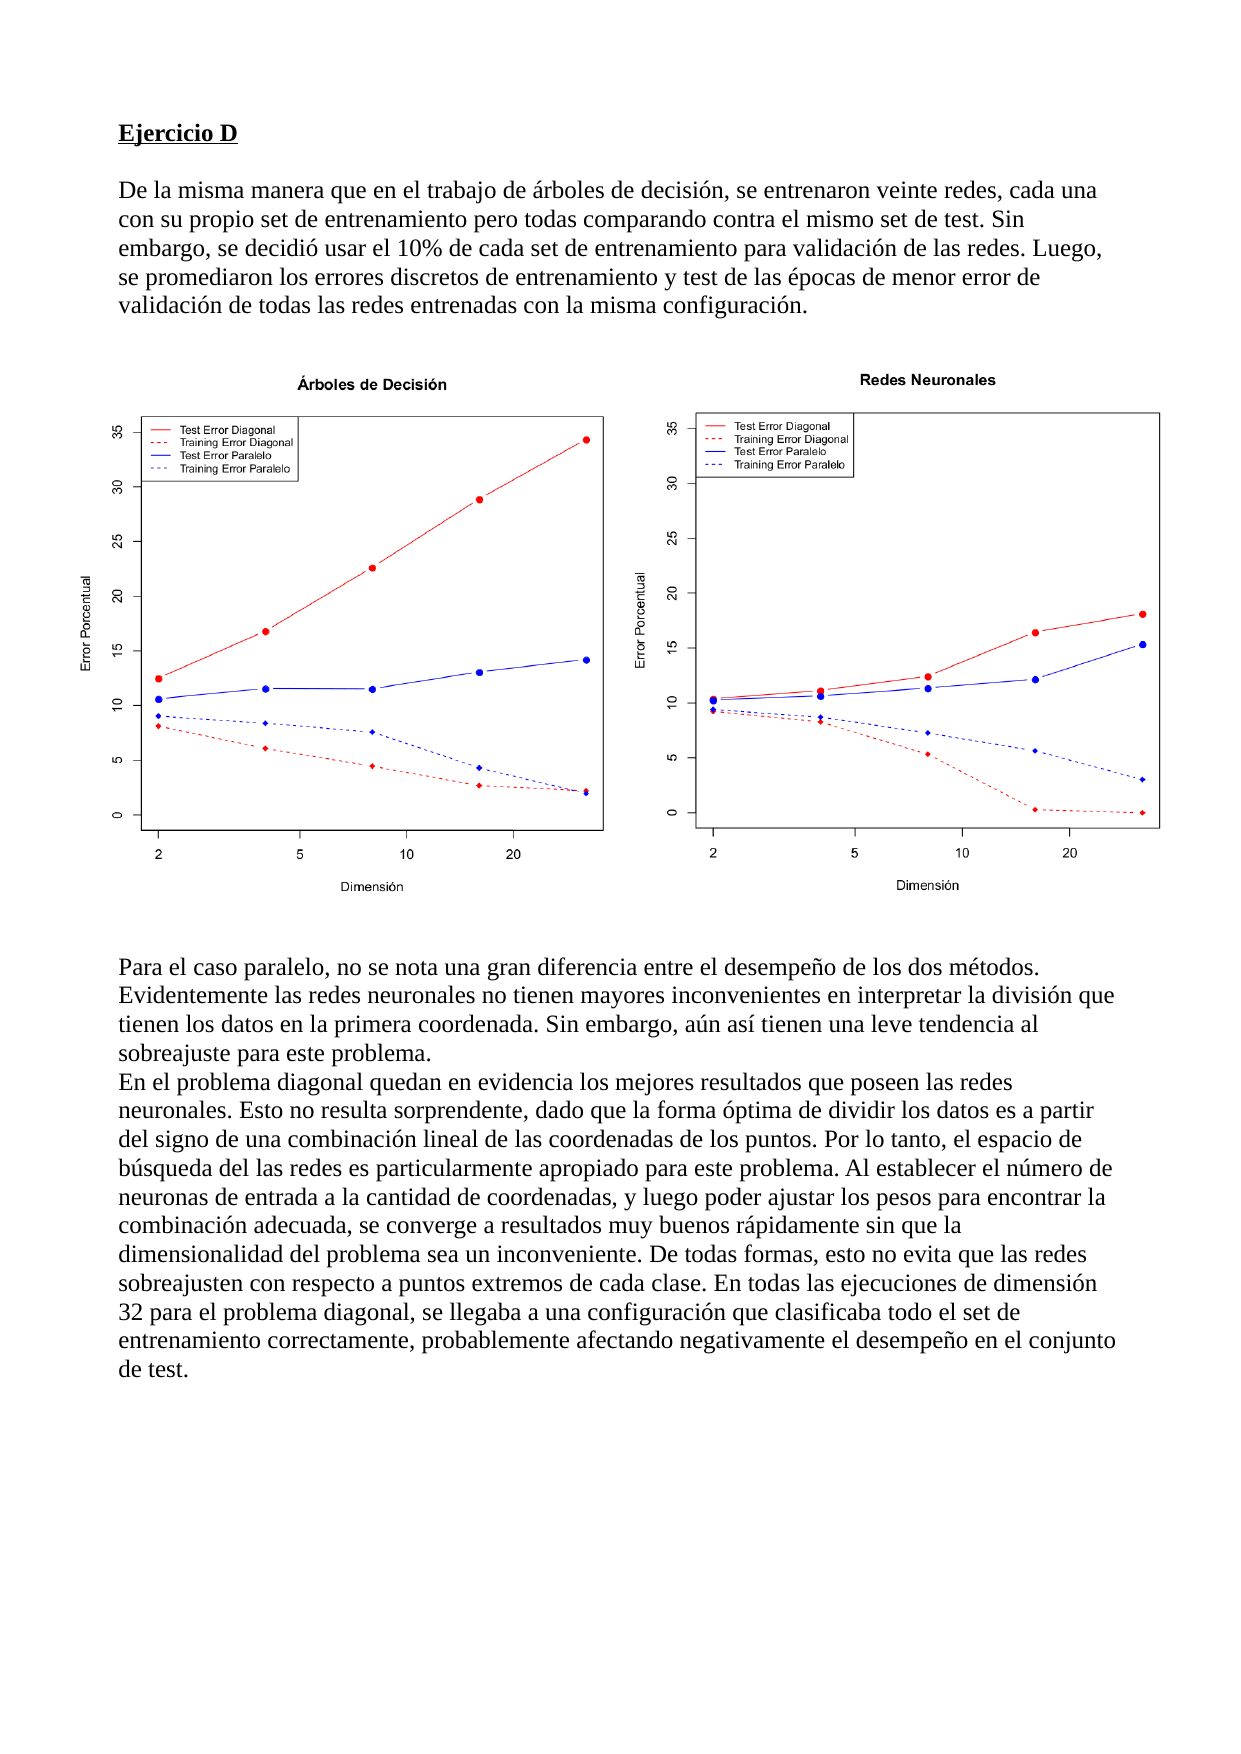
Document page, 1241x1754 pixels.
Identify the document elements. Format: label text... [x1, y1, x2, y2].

picture [78, 368, 620, 902]
text De la misma manera que en el trabajo de árboles de decisión, se entrenaron veinte redes, cada una con su propio set de entrenamiento pero todas comparando contra el mismo set de test. Sin embargo, se decidió usar el 10% de cada set de entrenamiento para validación de las redes. Luego, se promediaron los errores discretos de entrenamiento y test de las épocas de menor error de validación de todas las redes entrenadas con la misma configuración. [118, 176, 1122, 319]
picture [631, 363, 1167, 899]
text Para el caso paralelo, no se nota una gran diferencia entre el desempeño de los dos métodos. Evidentemente las redes neuronales no tienen mayores inconvenientes en interpretar la división que tienen los datos en la primera coordenada. Sin embargo, aún así tienen una leve tendencia al sobreajuste para este problema. [118, 952, 1122, 1067]
text En el problema diagonal quedan en evidencia los mejores resultados que poseen las redes neuronales. Esto no resulta sorprendente, dado que la forma óptima de dividir los datos es a partir del signo de una combinación lineal de las coordenadas de los puntos. Por lo tanto, el espacio de búsqueda del las redes es particularmente apropiado para este problema. Al establecer el número de neuronas de entrada a la cantidad de coordenadas, y luego poder ajustar los pesos para encontrar la combinación adecuada, se converge a resultados muy buenos rápidamente sin que la dimensionalidad del problema sea un inconveniente. De todas formas, esto no evita que las redes sobreajusten con respecto a puntos extremos de cada clase. En todas las ejecuciones de dimensión 32 para el problema diagonal, se llegaba a una configuración que clasificaba todo el set de entrenamiento correctamente, probablemente afectando negativamente el desempeño en el conjunto de test. [118, 1067, 1122, 1383]
text Ejercicio D [118, 118, 1122, 147]
